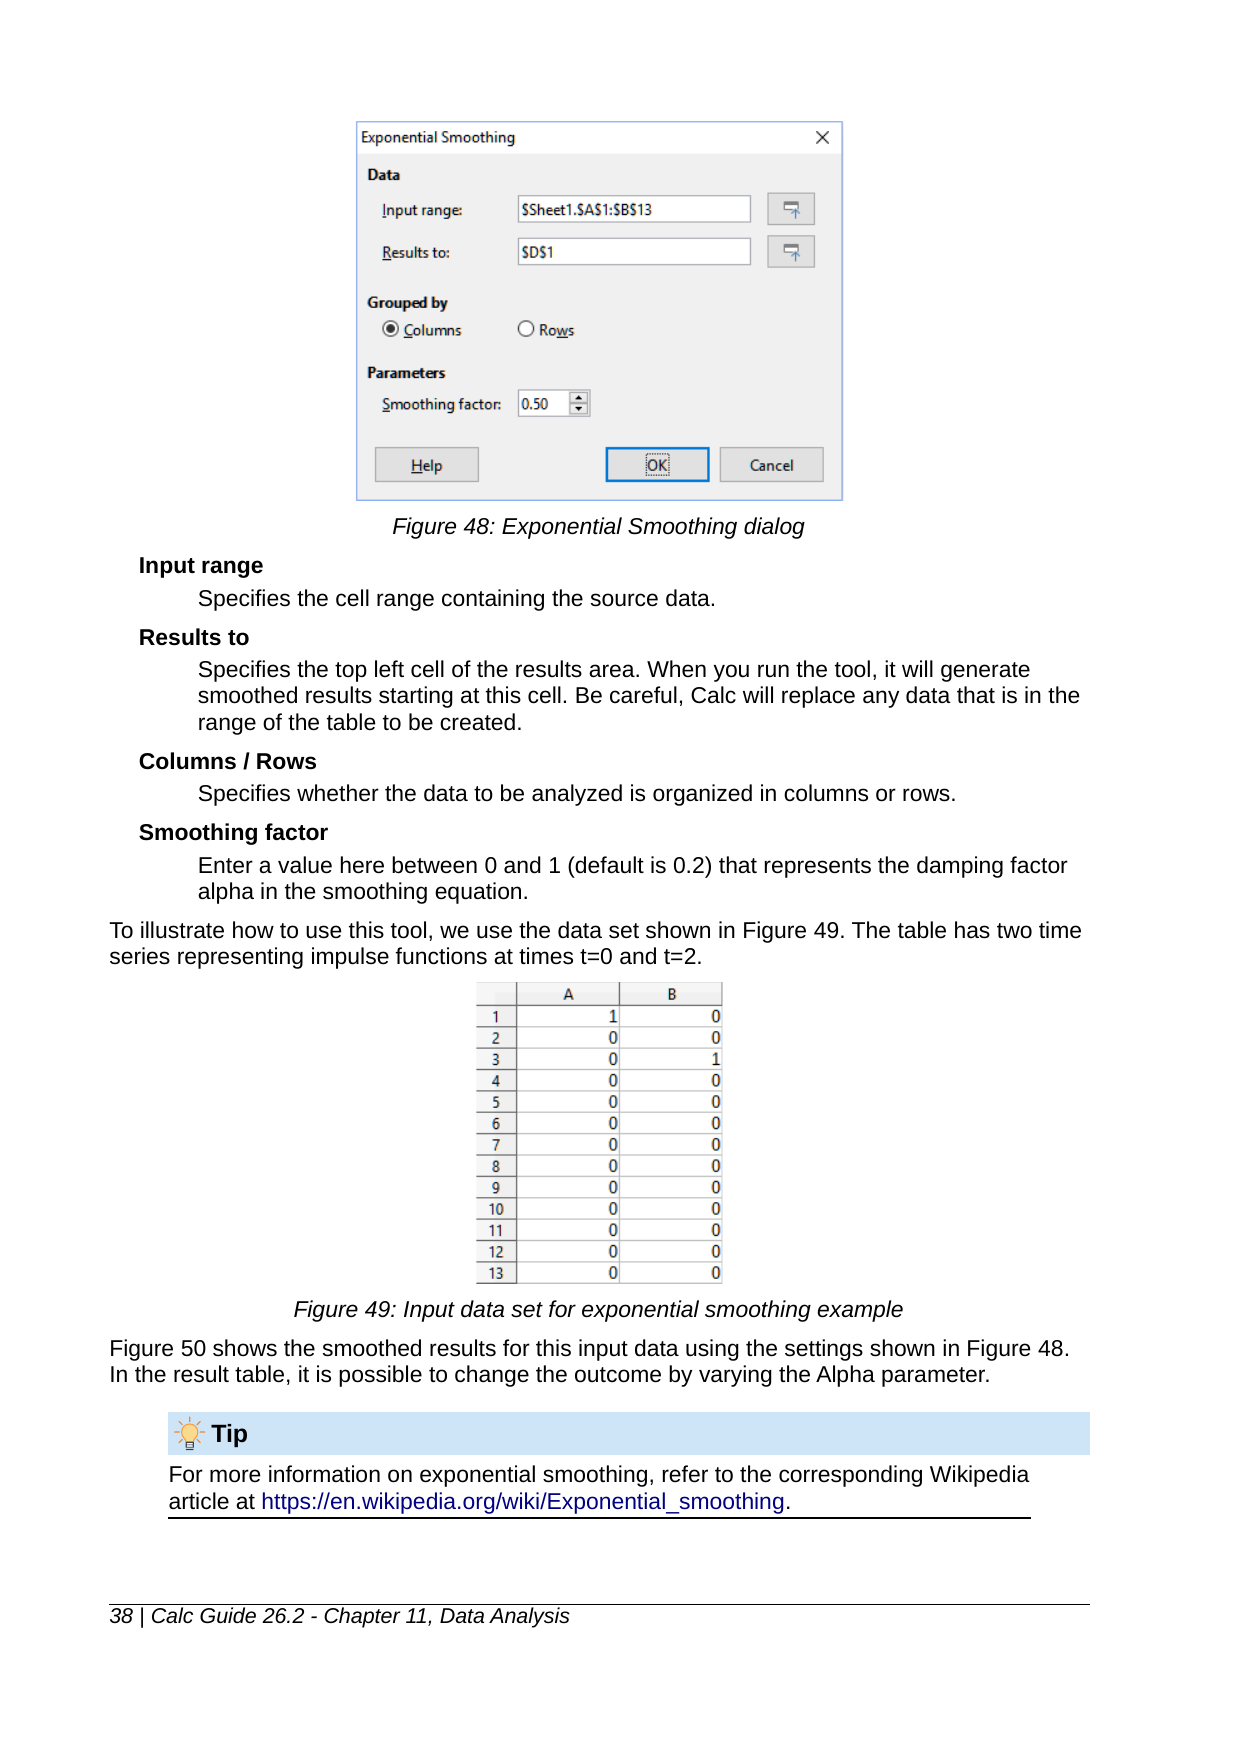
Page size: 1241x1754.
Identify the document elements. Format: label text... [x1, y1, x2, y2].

text Specifies the top left cell of the results area. When you run the tool, it will generate smoothed results starting at this cell. Be careful, Calc will replace any data that is in the range of the table to be created. [198, 656, 1090, 735]
text Columns / Rows [139, 748, 1090, 774]
text Results to [139, 623, 1090, 650]
text To illustrate how to use this tool, we use the data set shown in Figure 49. The table has two time series representing impulse functions at times t=0 and t=2. [109, 917, 1090, 969]
text Figure 49: Input data set for exponential smoothing example [293, 1296, 906, 1322]
text Input range [139, 552, 1090, 578]
subtitle Tip [168, 1412, 1090, 1455]
picture [476, 982, 723, 1284]
text Smoothing factor [139, 819, 1090, 845]
picture [355, 121, 844, 501]
text Figure 48: Exponential Smoothing dialog [356, 513, 843, 539]
text Specifies the cell range containing the source data. [198, 584, 1090, 611]
text Specifies whether the data to be analyzed is organized in columns or rows. [198, 780, 1090, 807]
text For more information on exponential smoothing, refer to the corresponding Wikipedia article at https://en.wikipedia.org/wiki/Exponential_smoothing. [168, 1461, 1031, 1517]
text Figure 50 shows the smoothed results for this input data using the settings shown in Figure 48. In the result table, it is possible to change the outcome by varying the Alpha parameter. [109, 1335, 1090, 1387]
text Enter a value here between 0 and 1 (default is 0.2) that represents the damping factor alpha in the smoothing equation. [198, 852, 1090, 904]
